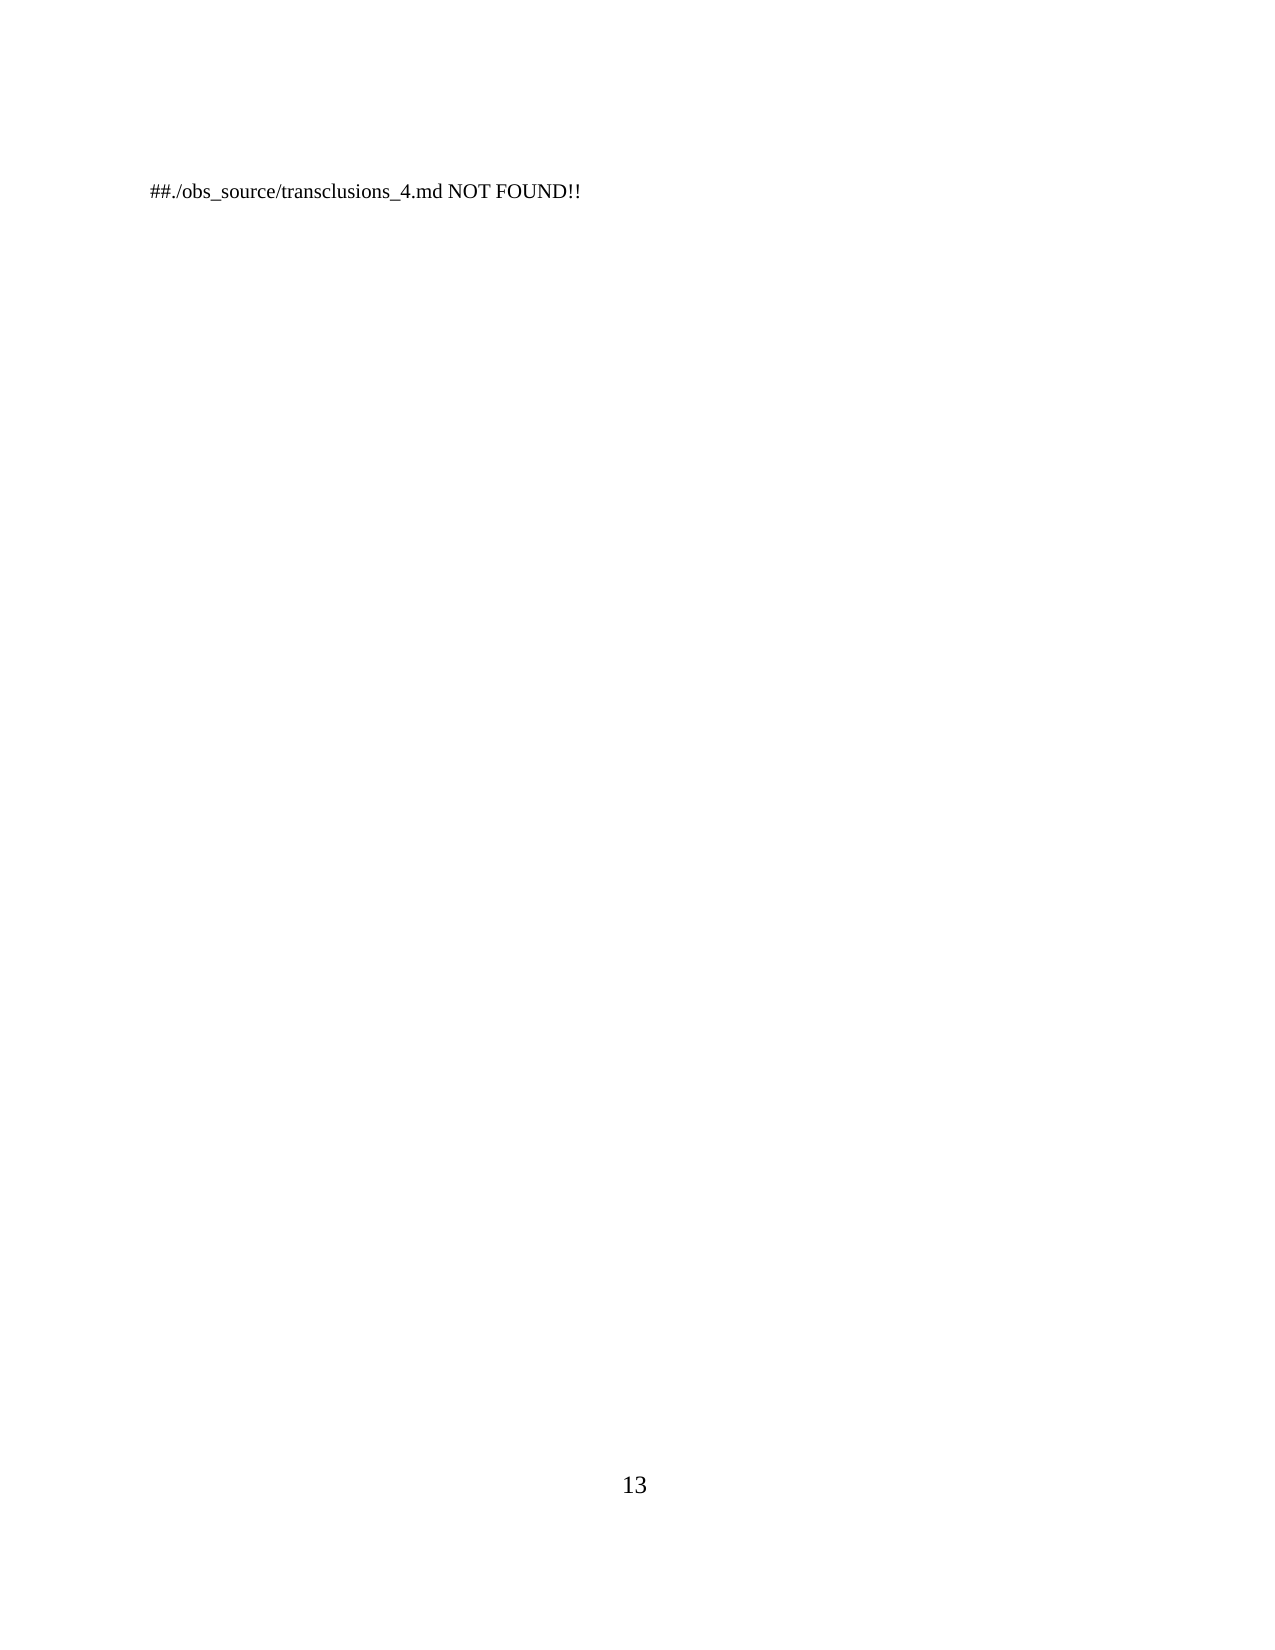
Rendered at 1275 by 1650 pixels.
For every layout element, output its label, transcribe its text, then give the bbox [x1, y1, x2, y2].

text ##./obs_source/transclusions_4.md NOT FOUND!! [150, 179, 1125, 203]
